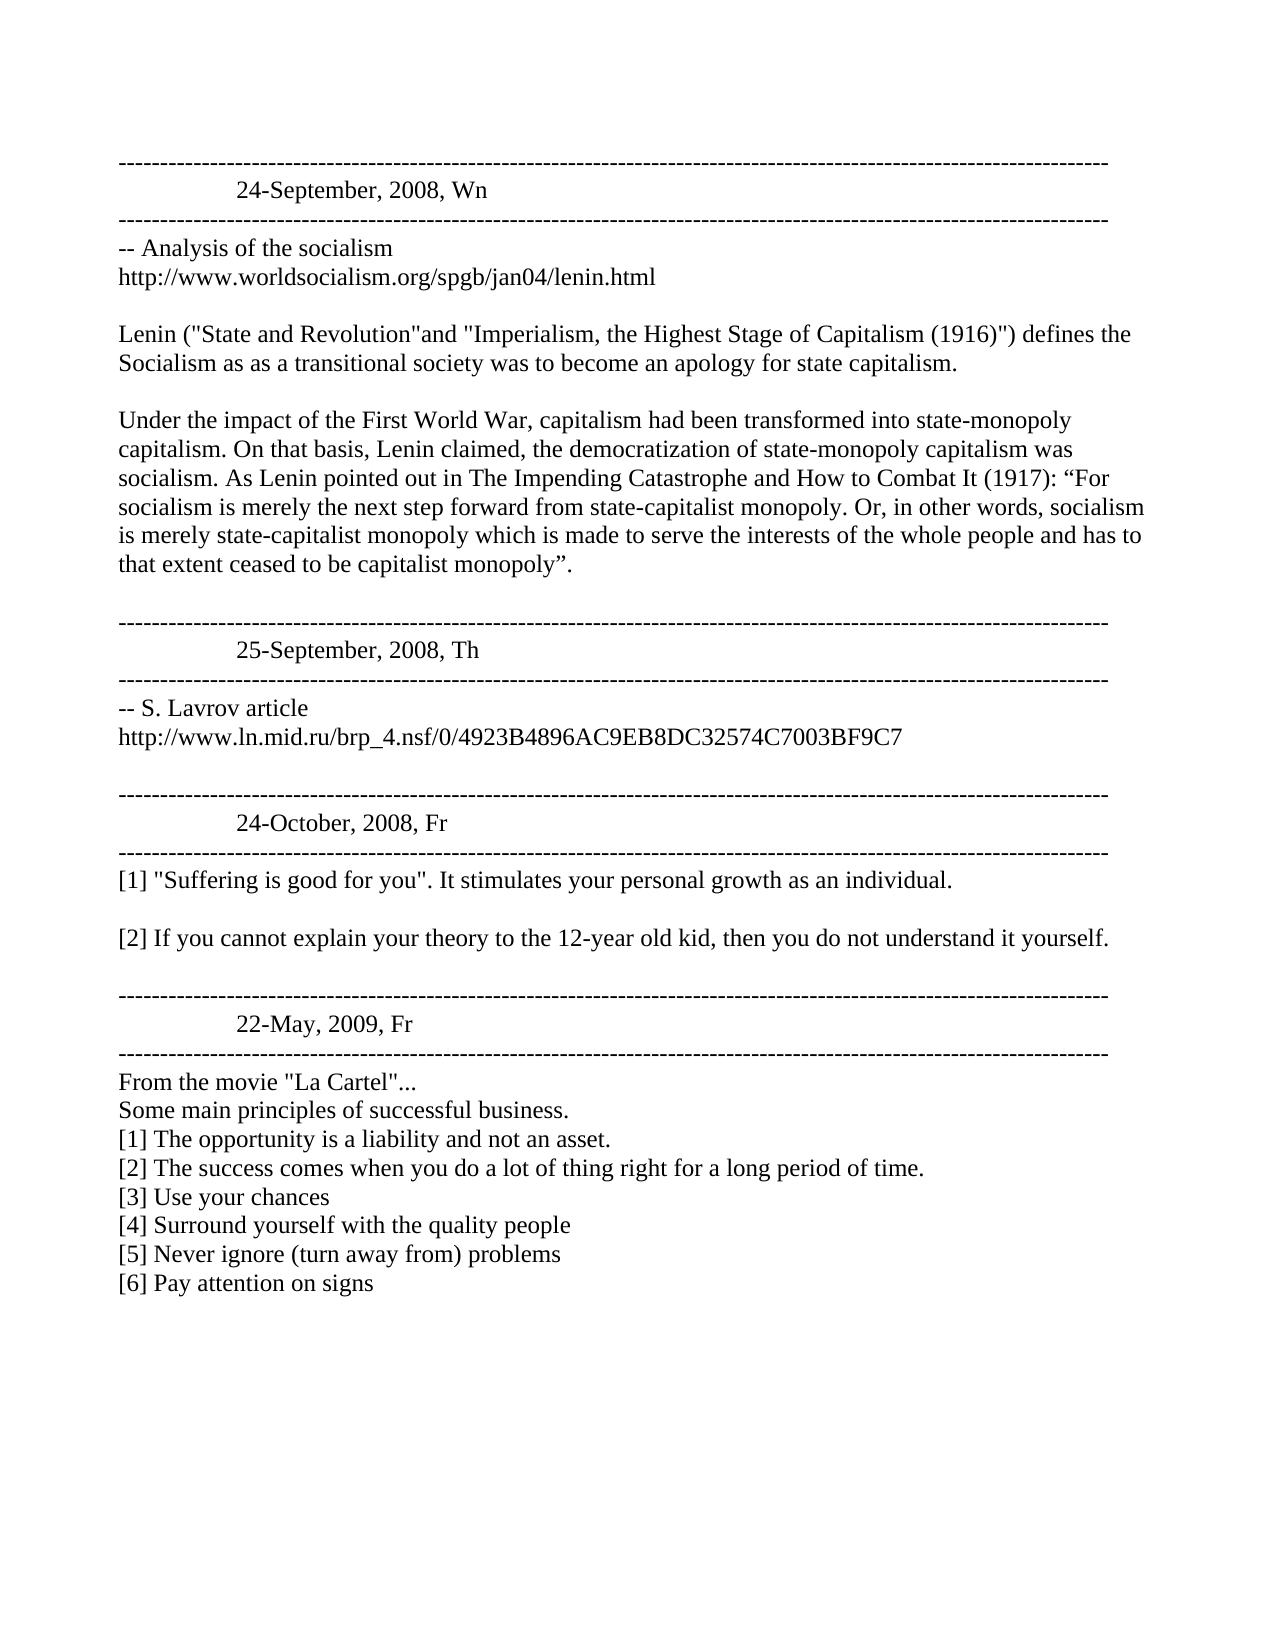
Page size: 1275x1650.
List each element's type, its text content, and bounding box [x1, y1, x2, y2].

text [3] Use your chances [118, 1182, 1157, 1211]
text From the movie "La Cartel"... [118, 1067, 1157, 1096]
text Lenin ("State and Revolution"and "Imperialism, the Highest Stage of Capitalism (1916)") defines the Socialism as as a transitional society was to become an apology for state capitalism. [118, 319, 1157, 377]
text ----------------------------------------------------------------------------------------------------------------------- [118, 204, 1157, 233]
text 22-May, 2009, Fr [118, 1009, 1157, 1038]
text -- S. Lavrov article [118, 693, 1157, 722]
text 25-September, 2008, Th [118, 636, 1157, 664]
text ----------------------------------------------------------------------------------------------------------------------- [118, 607, 1157, 636]
text [1] "Suffering is good for you". It stimulates your personal growth as an individual. [118, 866, 1157, 894]
text [1] The opportunity is a liability and not an asset. [118, 1124, 1157, 1153]
text ----------------------------------------------------------------------------------------------------------------------- [118, 664, 1157, 693]
text ----------------------------------------------------------------------------------------------------------------------- [118, 1038, 1157, 1067]
text 24-October, 2008, Fr [118, 808, 1157, 837]
text ----------------------------------------------------------------------------------------------------------------------- [118, 981, 1157, 1009]
text [4] Surround yourself with the quality people [118, 1211, 1157, 1239]
text [5] Never ignore (turn away from) problems [118, 1239, 1157, 1268]
text [2] If you cannot explain your theory to the 12-year old kid, then you do not understand it yourself. [118, 923, 1157, 952]
text http://www.ln.mid.ru/brp_4.nsf/0/4923B4896AC9EB8DC32574C7003BF9C7 [118, 722, 1157, 751]
text [6] Pay attention on signs [118, 1268, 1157, 1297]
text [2] The success comes when you do a lot of thing right for a long period of time. [118, 1153, 1157, 1182]
text Under the impact of the First World War, capitalism had been transformed into state-monopoly capitalism. On that basis, Lenin claimed, the democratization of state-monopoly capitalism was socialism. As Lenin pointed out in The Impending Catastrophe and How to Combat It (1917): “For socialism is merely the next step forward from state-capitalist monopoly. Or, in other words, socialism is merely state-capitalist monopoly which is made to serve the interests of the whole people and has to that extent ceased to be capitalist monopoly”. [118, 406, 1157, 578]
text ----------------------------------------------------------------------------------------------------------------------- [118, 837, 1157, 866]
text http://www.worldsocialism.org/spgb/jan04/lenin.html [118, 262, 1157, 291]
text 24-September, 2008, Wn [118, 176, 1157, 204]
text ----------------------------------------------------------------------------------------------------------------------- [118, 147, 1157, 176]
text ----------------------------------------------------------------------------------------------------------------------- [118, 779, 1157, 808]
text Some main principles of successful business. [118, 1096, 1157, 1124]
text -- Analysis of the socialism [118, 233, 1157, 262]
